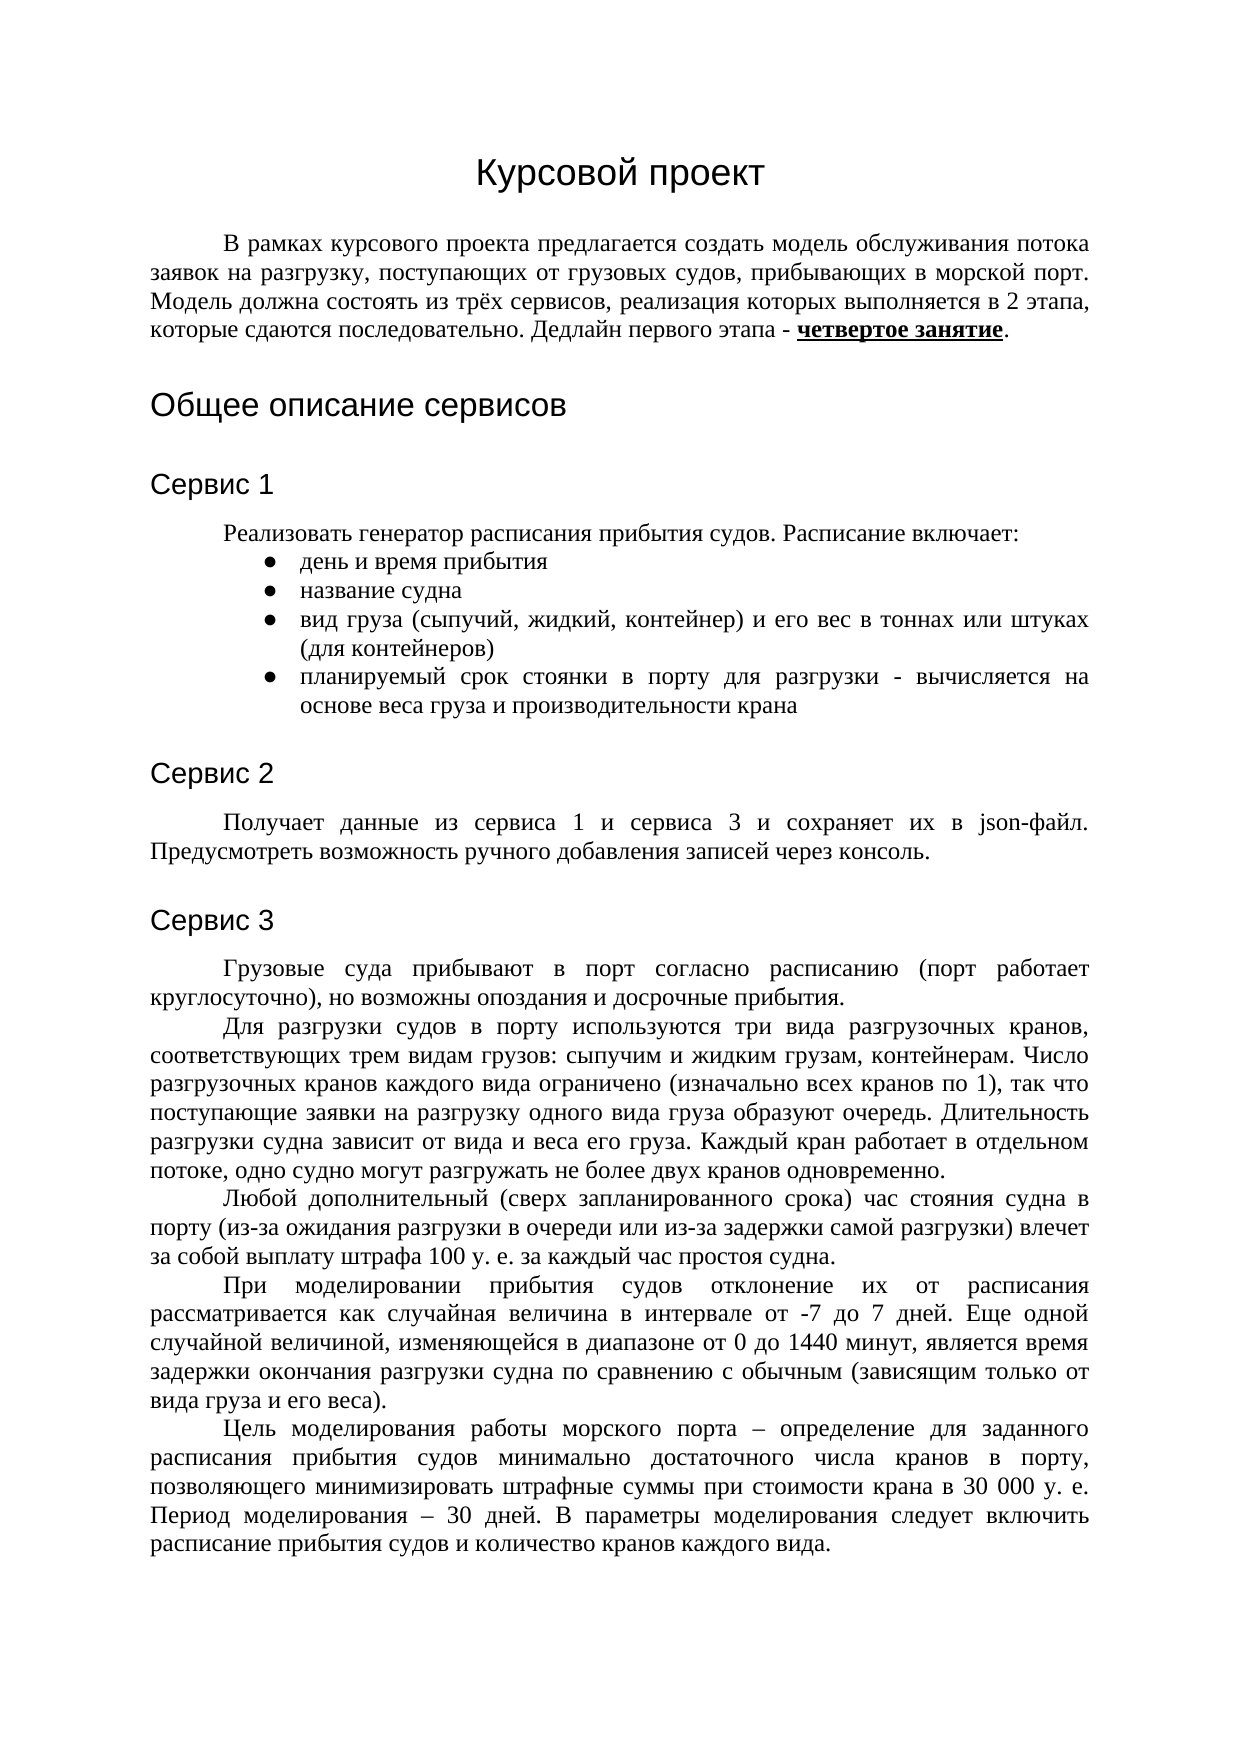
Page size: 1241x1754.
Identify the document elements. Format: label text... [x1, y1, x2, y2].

subtitle Сервис 1 [150, 467, 1090, 500]
text Цель моделирования работы морского порта – определение для заданного расписания прибытия судов минимально достаточного числа кранов в порту, позволяющего минимизировать штрафные суммы при стоимости крана в 30 000 у. е. Период моделирования – 30 дней. В параметры моделирования следует включить расписание прибытия судов и количество кранов каждого вида. [150, 1413, 1090, 1557]
subtitle Общее описание сервисов [150, 385, 1090, 423]
list день и время прибытия [262, 546, 1090, 575]
subtitle Сервис 2 [150, 756, 1090, 790]
text Любой дополнительный (сверх запланированного срока) час стояния судна в порту (из-за ожидания разгрузки в очереди или из-за задержки самой разгрузки) влечет за собой выплату штрафа 100 у. е. за каждый час простоя судна. [150, 1183, 1090, 1270]
text Курсовой проект [150, 150, 1090, 193]
text Для разгрузки судов в порту используются три вида разгрузочных кранов, соответствующих трем видам грузов: сыпучим и жидким грузам, контейнерам. Число разгрузочных кранов каждого вида ограничено (изначально всех кранов по 1), так что поступающие заявки на разгрузку одного вида груза образуют очередь. Длительность разгрузки судна зависит от вида и веса его груза. Каждый кран работает в отдельном потоке, одно судно могут разгружать не более двух кранов одновременно. [150, 1011, 1090, 1183]
text Грузовые суда прибывают в порт согласно расписанию (порт работает круглосуточно), но возможны опоздания и досрочные прибытия. [150, 953, 1090, 1011]
list вид груза (сыпучий, жидкий, контейнер) и его вес в тоннах или штуках (для контейнеров) [262, 604, 1090, 661]
text При моделировании прибытия судов отклонение их от расписания рассматривается как случайная величина в интервале от -7 до 7 дней. Еще одной случайной величиной, изменяющейся в диапазоне от 0 до 1440 минут, является время задержки окончания разгрузки судна по сравнению с обычным (зависящим только от вида груза и его веса). [150, 1270, 1090, 1413]
text Реализовать генератор расписания прибытия судов. Расписание включает: [150, 518, 1090, 546]
list планируемый срок стоянки в порту для разгрузки - вычисляется на основе веса груза и производительности крана [262, 661, 1090, 719]
text В рамках курсового проекта предлагается создать модель обслуживания потока заявок на разгрузку, поступающих от грузовых судов, прибывающих в морской порт. Модель должна состоять из трёх сервисов, реализация которых выполняется в 2 этапа, которые сдаются последовательно. Дедлайн первого этапа - четвертое занятие. [150, 228, 1090, 343]
subtitle Сервис 3 [150, 902, 1090, 936]
list название судна [262, 575, 1090, 604]
text Получает данные из сервиса 1 и сервиса 3 и сохраняет их в json-файл. Предусмотреть возможность ручного добавления записей через консоль. [150, 807, 1090, 865]
